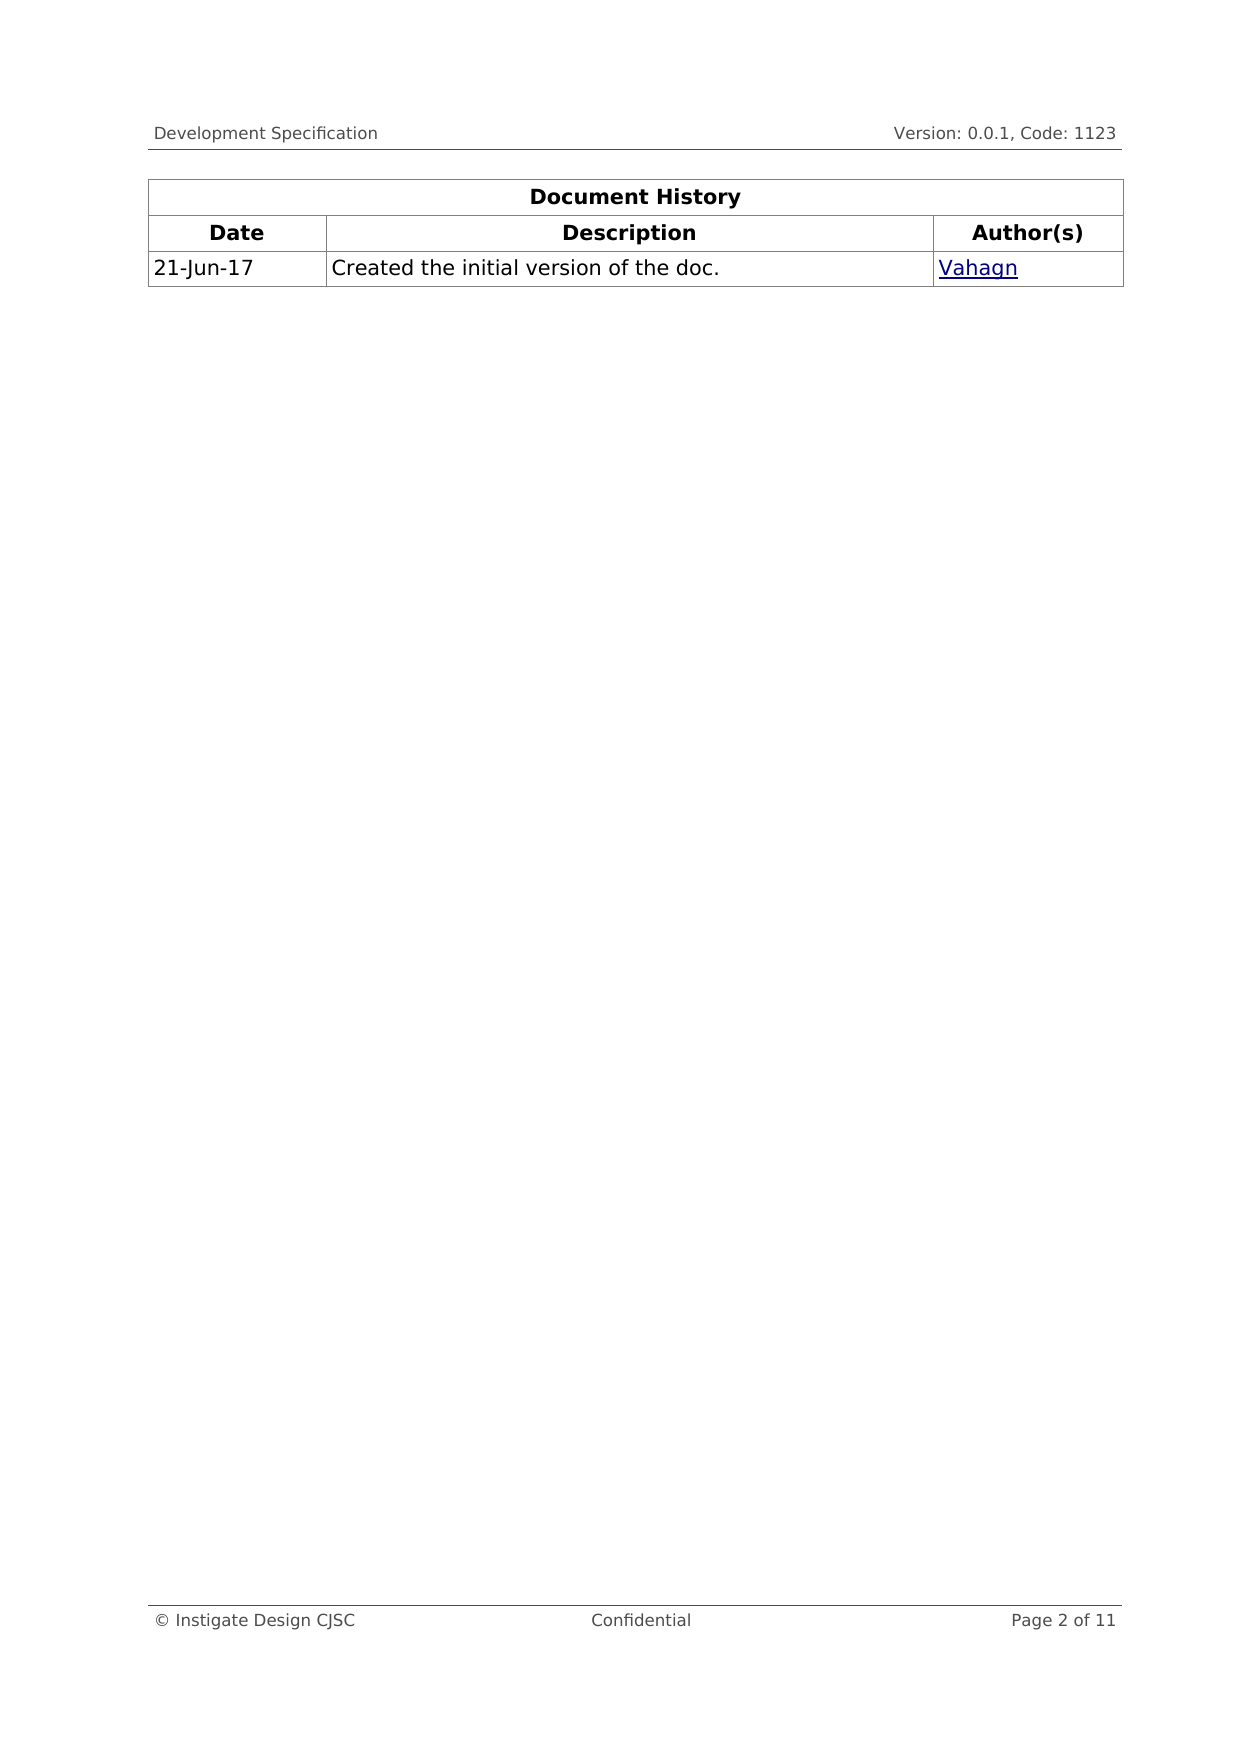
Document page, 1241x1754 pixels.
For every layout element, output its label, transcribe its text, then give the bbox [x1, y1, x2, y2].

table_cell Description [327, 216, 933, 251]
table_cell Created the initial version of the doc. [327, 252, 933, 286]
table_cell Vahagn [934, 252, 1123, 286]
table_cell Date [149, 216, 326, 251]
table_cell Author(s) [934, 216, 1123, 251]
table_cell 21-Jun-17 [149, 252, 326, 286]
table_header Document History [149, 180, 1123, 215]
